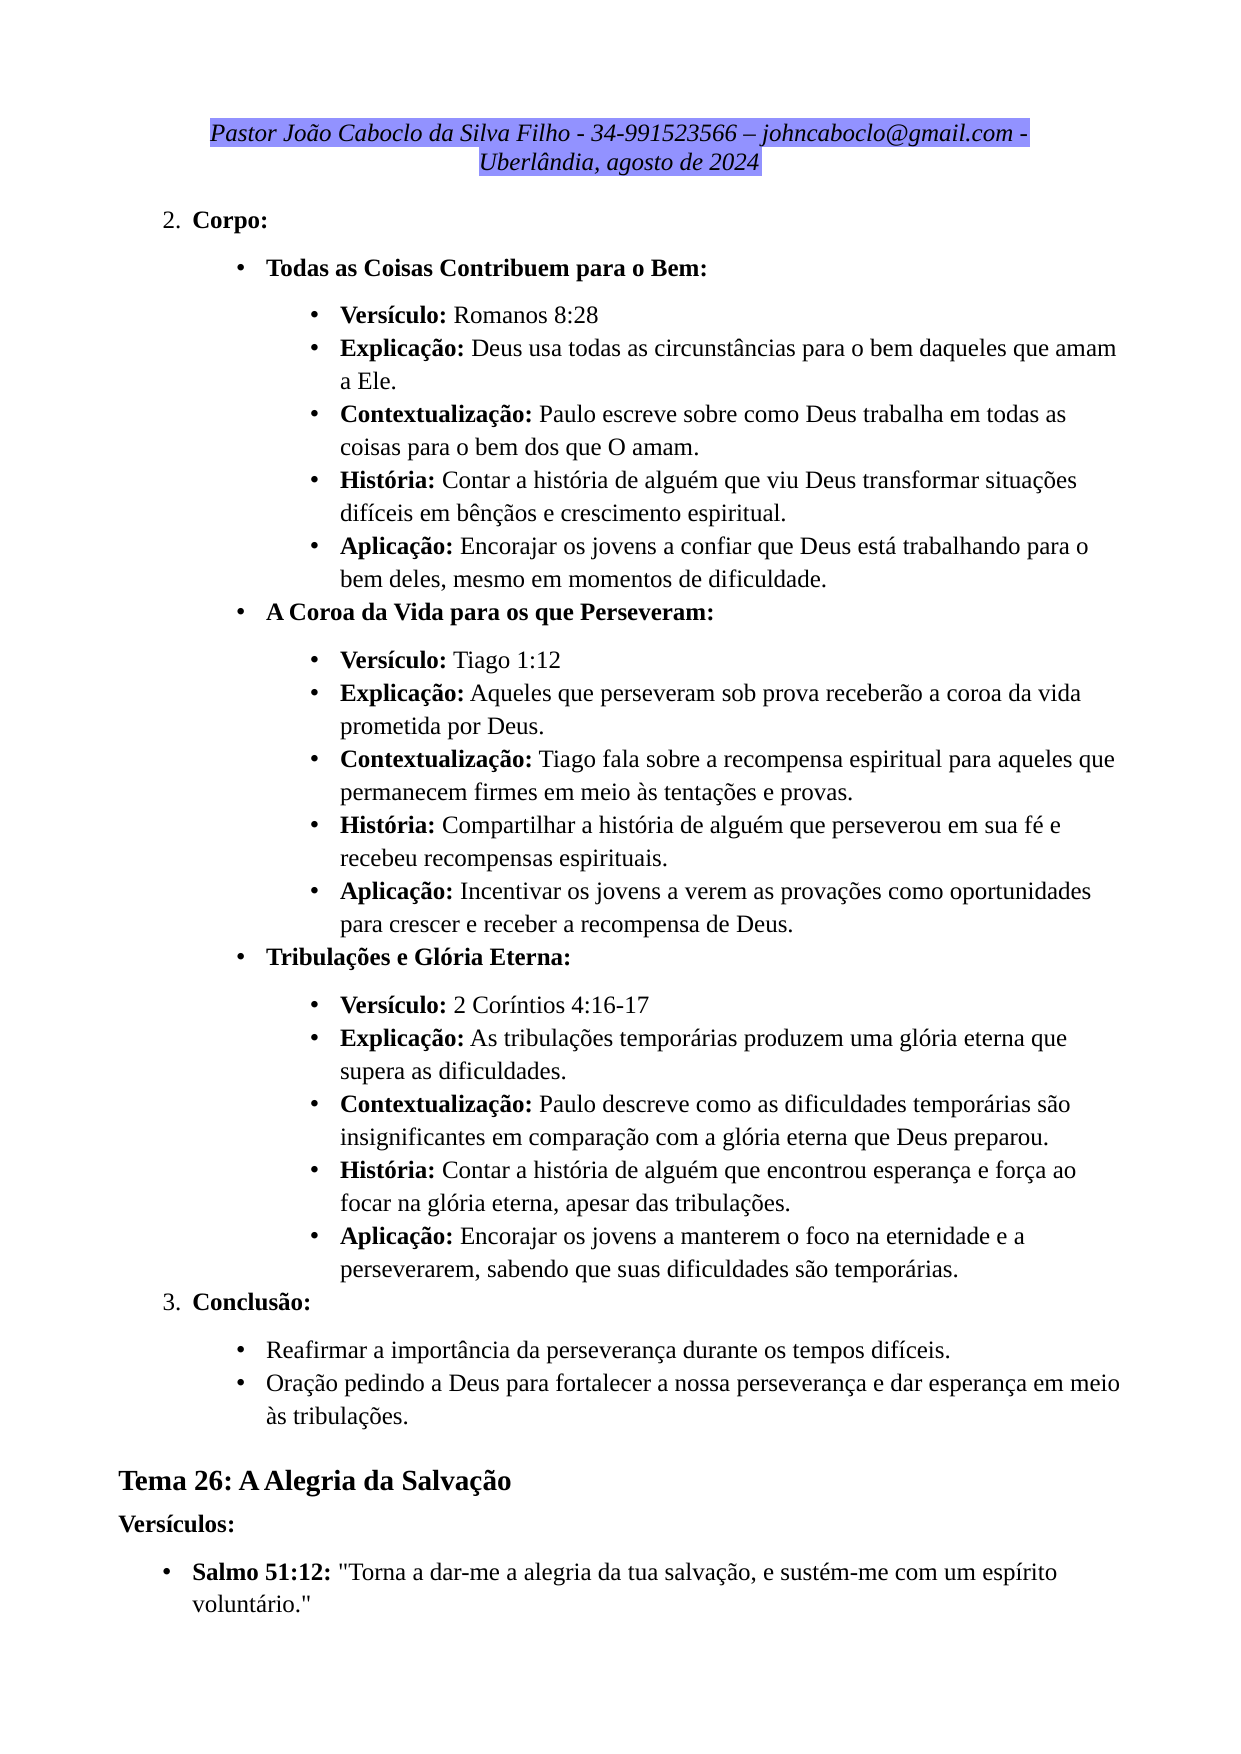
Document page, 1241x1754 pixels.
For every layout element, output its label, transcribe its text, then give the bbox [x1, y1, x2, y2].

list Explicação: Deus usa todas as circunstâncias para o bem daqueles que amam a Ele. [310, 333, 1122, 395]
list Aplicação: Encorajar os jovens a manterem o foco na eternidade e a perseverarem, sabendo que suas dificuldades são temporárias. [310, 1221, 1122, 1283]
list Versículo: Romanos 8:28 [310, 300, 1122, 329]
list A Coroa da Vida para os que Perseveram: [236, 597, 1122, 626]
list Versículo: 2 Coríntios 4:16-17 [310, 990, 1122, 1019]
list Oração pedindo a Deus para fortalecer a nossa perseverança e dar esperança em meio às tribulações. [236, 1368, 1122, 1429]
list Conclusão: [162, 1287, 1122, 1316]
list Contextualização: Tiago fala sobre a recompensa espiritual para aqueles que permanecem firmes em meio às tentações e provas. [310, 744, 1122, 806]
list Aplicação: Incentivar os jovens a verem as provações como oportunidades para crescer e receber a recompensa de Deus. [310, 876, 1122, 938]
list Aplicação: Encorajar os jovens a confiar que Deus está trabalhando para o bem deles, mesmo em momentos de dificuldade. [310, 531, 1122, 593]
list Explicação: Aqueles que perseveram sob prova receberão a coroa da vida prometida por Deus. [310, 678, 1122, 740]
list Explicação: As tribulações temporárias produzem uma glória eterna que supera as dificuldades. [310, 1023, 1122, 1085]
subtitle Tema 26: A Alegria da Salvação [118, 1463, 1122, 1496]
list Contextualização: Paulo descreve como as dificuldades temporárias são insignificantes em comparação com a glória eterna que Deus preparou. [310, 1089, 1122, 1151]
list História: Contar a história de alguém que encontrou esperança e força ao focar na glória eterna, apesar das tribulações. [310, 1155, 1122, 1217]
list Contextualização: Paulo escreve sobre como Deus trabalha em todas as coisas para o bem dos que O amam. [310, 399, 1122, 461]
list Salmo 51:12: "Torna a dar-me a alegria da tua salvação, e sustém-me com um espírito voluntário." [162, 1557, 1122, 1618]
list Reafirmar a importância da perseverança durante os tempos difíceis. [236, 1335, 1122, 1363]
list História: Contar a história de alguém que viu Deus transformar situações difíceis em bênçãos e crescimento espiritual. [310, 465, 1122, 527]
list História: Compartilhar a história de alguém que perseverou em sua fé e recebeu recompensas espirituais. [310, 810, 1122, 872]
list Versículo: Tiago 1:12 [310, 645, 1122, 674]
text Versículos: [118, 1509, 1122, 1538]
list Corpo: [162, 205, 1122, 234]
list Tribulações e Glória Eterna: [236, 942, 1122, 971]
list Todas as Coisas Contribuem para o Bem: [236, 253, 1122, 281]
